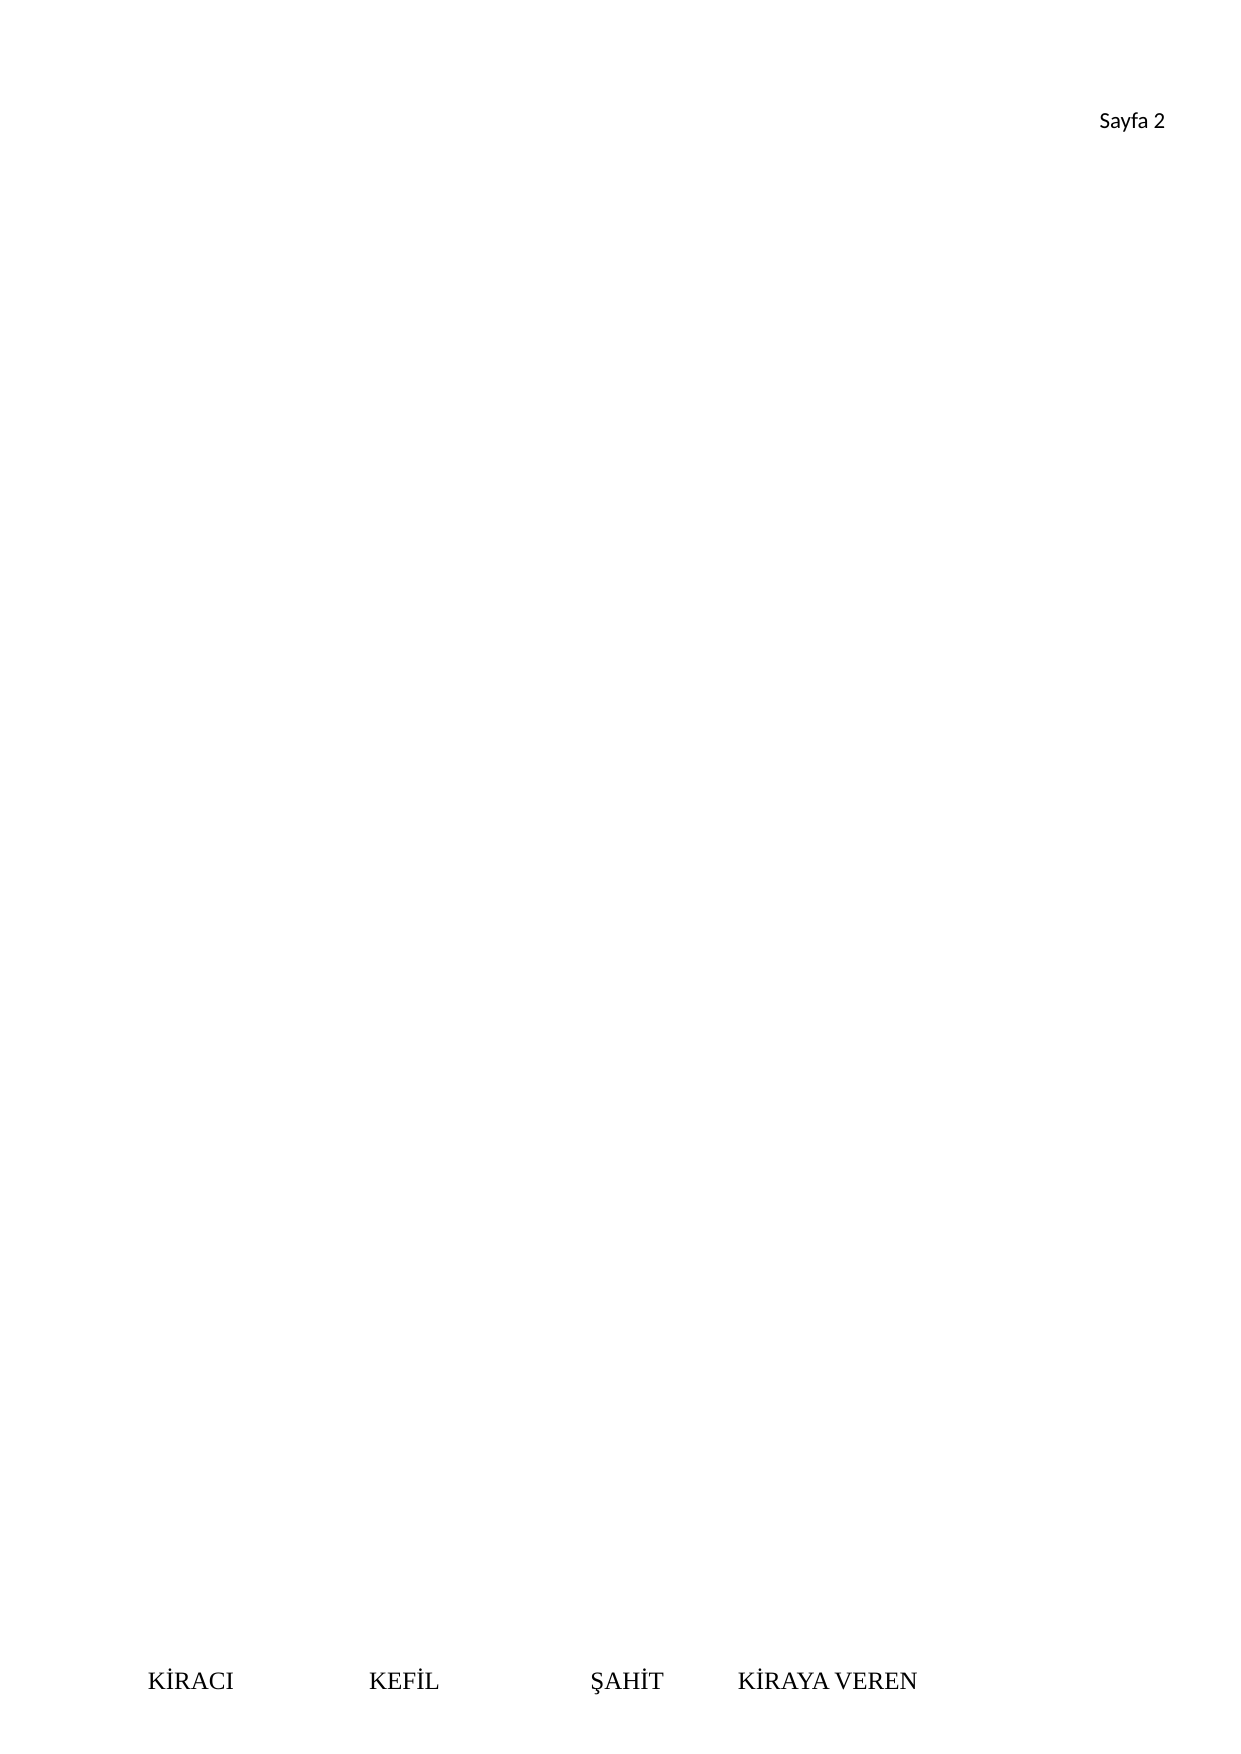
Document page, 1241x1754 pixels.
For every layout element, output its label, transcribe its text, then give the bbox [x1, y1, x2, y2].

text Sayfa 2 [148, 106, 1165, 134]
